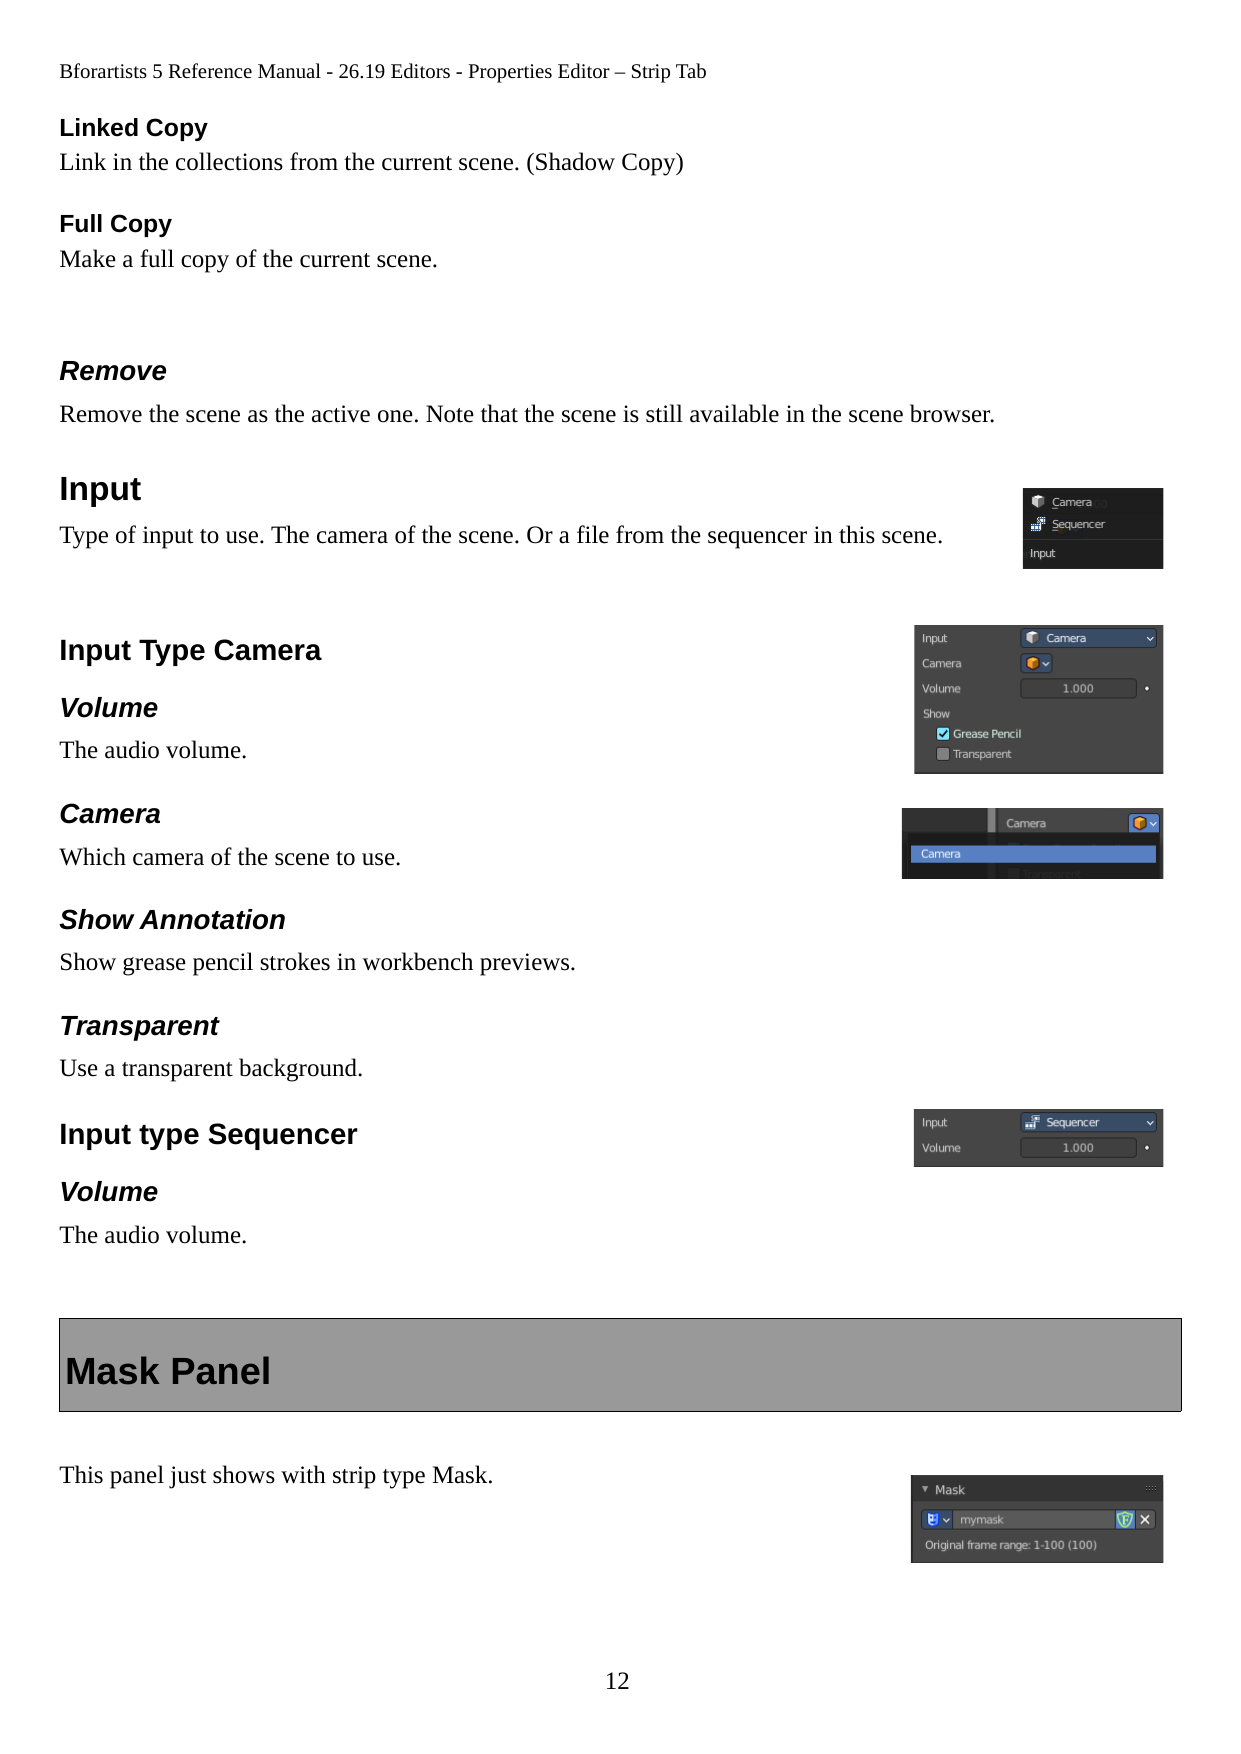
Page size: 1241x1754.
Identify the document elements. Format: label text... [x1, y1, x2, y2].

subtitle Input type Sequencer [59, 1117, 913, 1151]
subtitle Remove [59, 354, 1181, 386]
text The audio volume. [59, 736, 914, 764]
text Which camera of the scene to use. [59, 842, 901, 870]
picture [901, 808, 1164, 879]
subtitle Volume [59, 1176, 1181, 1208]
text Use a transparent background. [59, 1053, 1181, 1082]
subtitle Volume [59, 691, 914, 723]
subtitle [1164, 632, 1181, 666]
subtitle Show Annotation [59, 903, 1181, 935]
subtitle Input Type Camera [59, 632, 914, 666]
picture [1022, 488, 1164, 569]
text The audio volume. [59, 1220, 1181, 1249]
picture [914, 625, 1164, 774]
text [1164, 736, 1181, 764]
text Make a full copy of the current scene. [59, 244, 1181, 272]
text Link in the collections from the current scene. (Shadow Copy) [59, 147, 1181, 176]
picture [910, 1475, 1164, 1563]
picture [913, 1109, 1164, 1167]
subtitle Linked Copy [59, 113, 1181, 141]
subtitle Input [59, 469, 1181, 507]
subtitle Transparent [59, 1009, 1181, 1041]
text Remove the scene as the active one. Note that the scene is still available in the scene browser. [59, 399, 1181, 427]
text Show grease pencil strokes in workbench previews. [59, 947, 1181, 976]
subtitle [1164, 1117, 1181, 1151]
subtitle Full Copy [59, 209, 1181, 237]
subtitle [1164, 691, 1181, 723]
text This panel just shows with strip type Mask. [59, 1460, 1181, 1489]
subtitle Camera [59, 797, 1181, 829]
text Type of input to use. The camera of the scene. Or a file from the sequencer in this scene. [59, 520, 1022, 548]
table_header Mask Panel [60, 1319, 1181, 1411]
